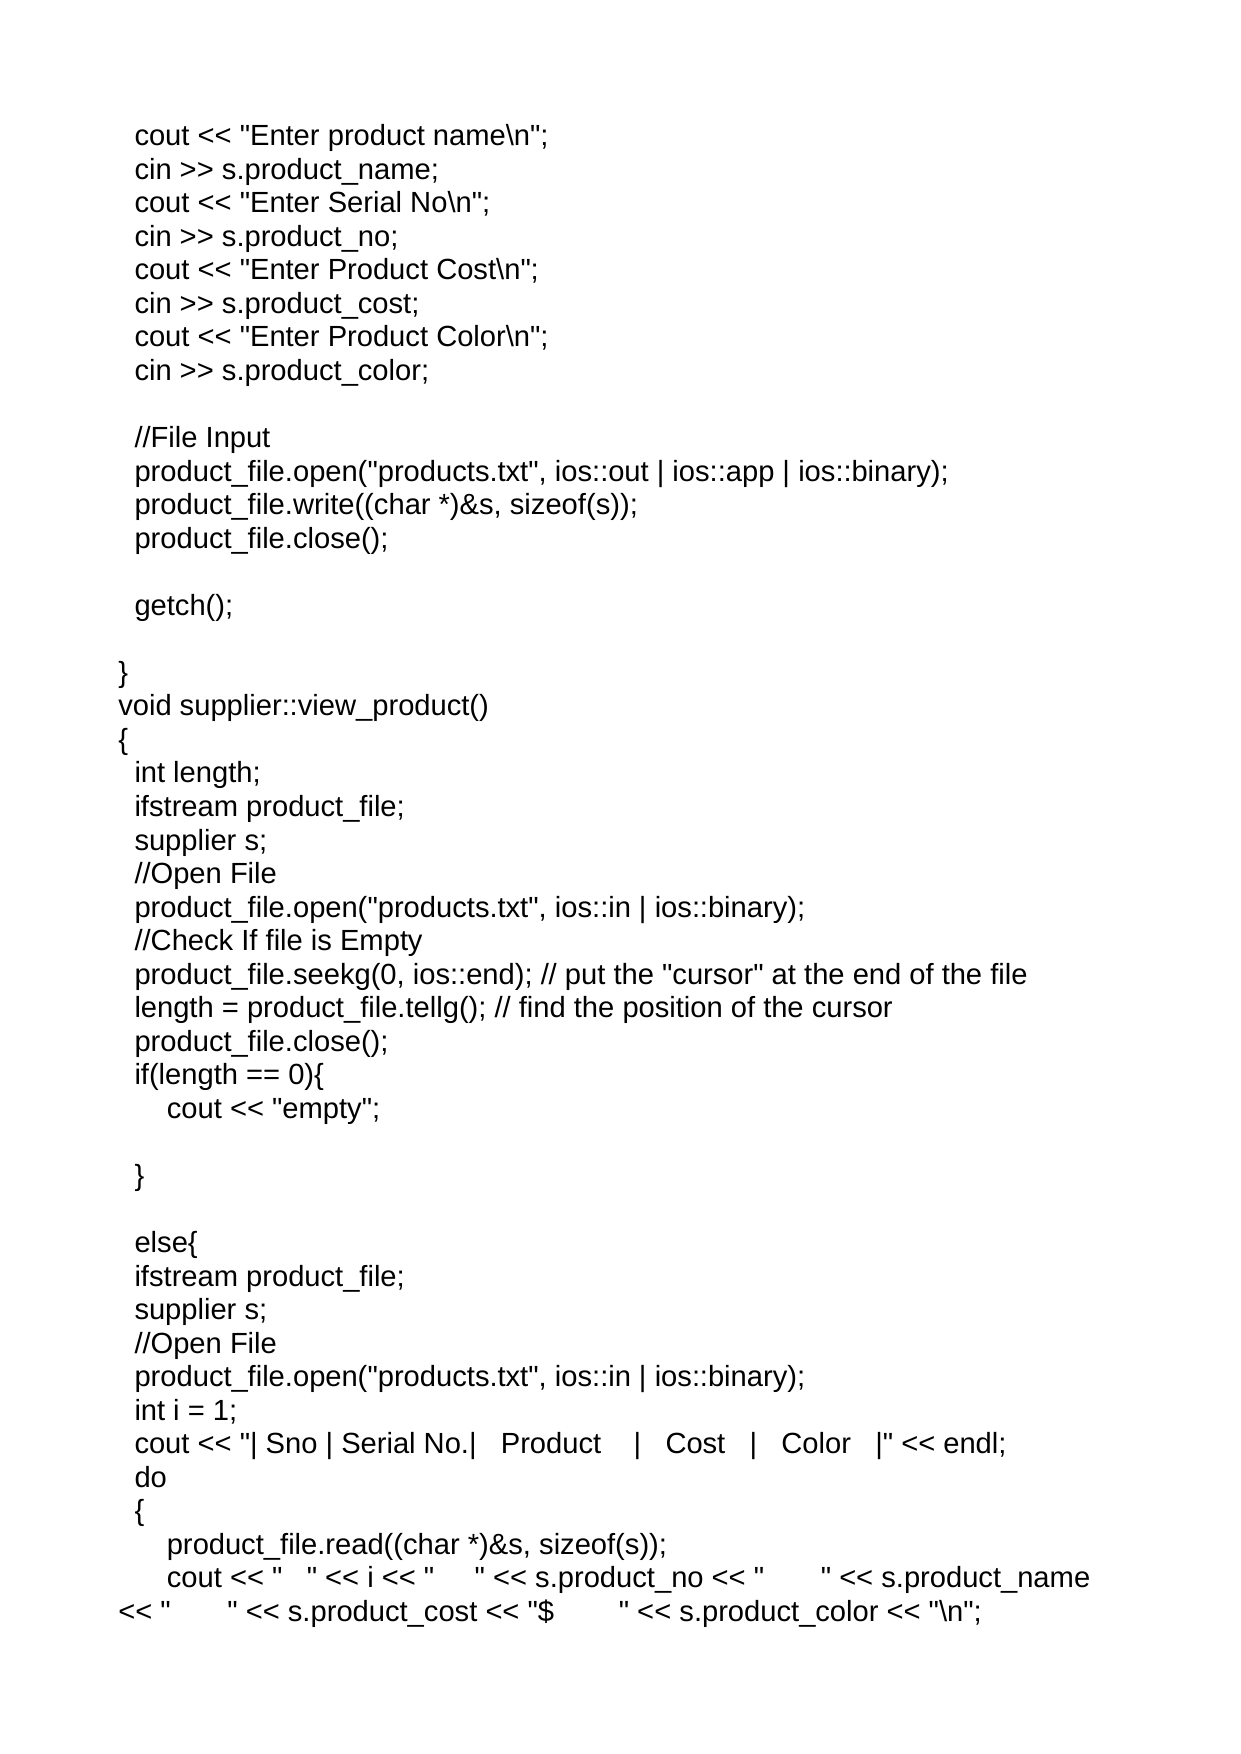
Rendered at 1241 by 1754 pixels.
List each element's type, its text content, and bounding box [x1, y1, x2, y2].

text cout << "empty"; [118, 1091, 1122, 1124]
text cout << "| Sno | Serial No.| Product | Cost | Color |" << endl; [118, 1426, 1122, 1460]
text cin >> s.product_no; [118, 219, 1122, 252]
text length = product_file.tellg(); // find the position of the cursor [118, 990, 1122, 1024]
text cout << "Enter Product Color\n"; [118, 319, 1122, 353]
text cin >> s.product_color; [118, 353, 1122, 386]
text ifstream product_file; [118, 1258, 1122, 1292]
text getch(); [118, 588, 1122, 621]
text supplier s; [118, 822, 1122, 856]
text //Open File [118, 856, 1122, 889]
text product_file.write((char *)&s, sizeof(s)); [118, 487, 1122, 521]
text int length; [118, 755, 1122, 789]
text product_file.close(); [118, 521, 1122, 554]
text int i = 1; [118, 1393, 1122, 1426]
text { [118, 1493, 1122, 1527]
text cout << "Enter Serial No\n"; [118, 185, 1122, 219]
text cout << "Enter Product Cost\n"; [118, 252, 1122, 286]
text cin >> s.product_name; [118, 152, 1122, 185]
text cin >> s.product_cost; [118, 286, 1122, 319]
text if(length == 0){ [118, 1057, 1122, 1091]
text product_file.open("products.txt", ios::out | ios::app | ios::binary); [118, 453, 1122, 487]
text //Open File [118, 1326, 1122, 1359]
text else{ [118, 1225, 1122, 1258]
text product_file.close(); [118, 1024, 1122, 1057]
text cout << "Enter product name\n"; [118, 118, 1122, 152]
text product_file.read((char *)&s, sizeof(s)); [118, 1527, 1122, 1560]
text //Check If file is Empty [118, 923, 1122, 957]
text void supplier::view_product() [118, 688, 1122, 722]
text cout << " " << i << " " << s.product_no << " " << s.product_name << " " << s.product_cost << "$ " << s.product_color << "\n"; [118, 1560, 1122, 1627]
text } [118, 1158, 1122, 1191]
text product_file.open("products.txt", ios::in | ios::binary); [118, 889, 1122, 923]
text do [118, 1460, 1122, 1493]
text ifstream product_file; [118, 789, 1122, 822]
text product_file.seekg(0, ios::end); // put the "cursor" at the end of the file [118, 957, 1122, 990]
text supplier s; [118, 1292, 1122, 1326]
text product_file.open("products.txt", ios::in | ios::binary); [118, 1359, 1122, 1393]
text { [118, 722, 1122, 755]
text //File Input [118, 420, 1122, 453]
text } [118, 655, 1122, 688]
